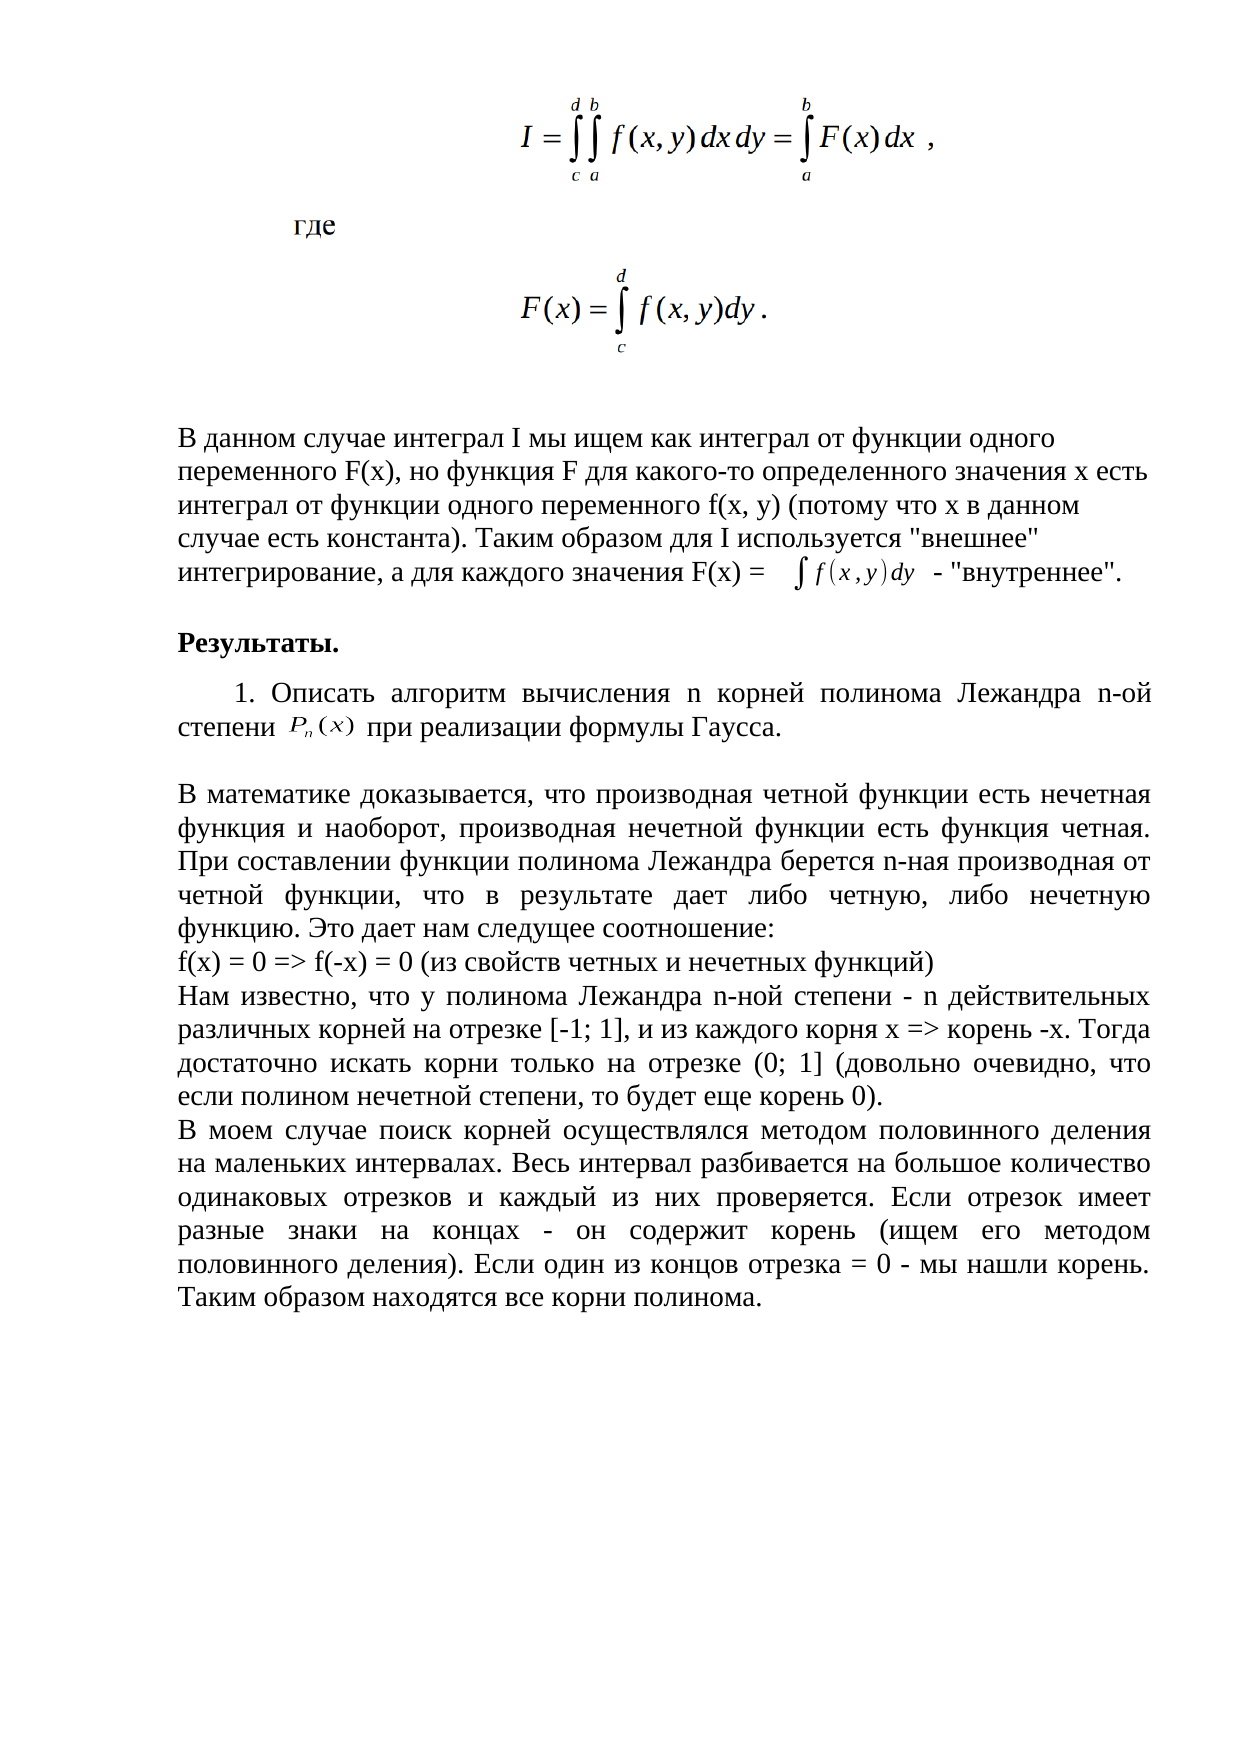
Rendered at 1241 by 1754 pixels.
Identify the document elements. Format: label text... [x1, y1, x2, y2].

text В данном случае интеграл I мы ищем как интеграл от функции одного переменного F(х), но функция F для какого-то определенного значения х есть интеграл от функции одного переменного f(x, y) (потому что х в данном случае есть константа). Таким образом для I используется "внешнее" интегрирование, а для каждого значения F(x) = - "внутреннее". [177, 420, 1152, 592]
text Нам известно, что у полинома Лежандра n-ной степени - n действительных различных корней на отрезке [-1; 1], и из каждого корня х => корень -х. Тогда достаточно искать корни только на отрезке (0; 1] (довольно очевидно, что если полином нечетной степени, то будет еще корень 0). [177, 978, 1152, 1112]
text В математике доказывается, что производная четной функции есть нечетная функция и наоборот, производная нечетной функции есть функция четная. При составлении функции полинома Лежандра берется n-ная производная от четной функции, что в результате дает либо четную, либо нечетную функцию. Это дает нам следущее соотношение: [177, 776, 1152, 944]
picture [284, 90, 960, 359]
text Результаты. [177, 625, 1152, 659]
text В моем случае поиск корней осуществлялся методом половинного деления на маленьких интервалах. Весь интервал разбивается на большое количество одинаковых отрезков и каждый из них проверяется. Если отрезок имеет разные знаки на концах - он содержит корень (ищем его методом половинного деления). Если один из концов отрезка = 0 - мы нашли корень. Таким образом находятся все корни полинома. [177, 1112, 1152, 1313]
text 1. Описать алгоритм вычисления n корней полинома Лежандра n-ой степени при реализации формулы Гаусса. [177, 676, 1152, 743]
text f(x) = 0 => f(-x) = 0 (из свойств четных и нечетных функций) [177, 944, 1152, 978]
